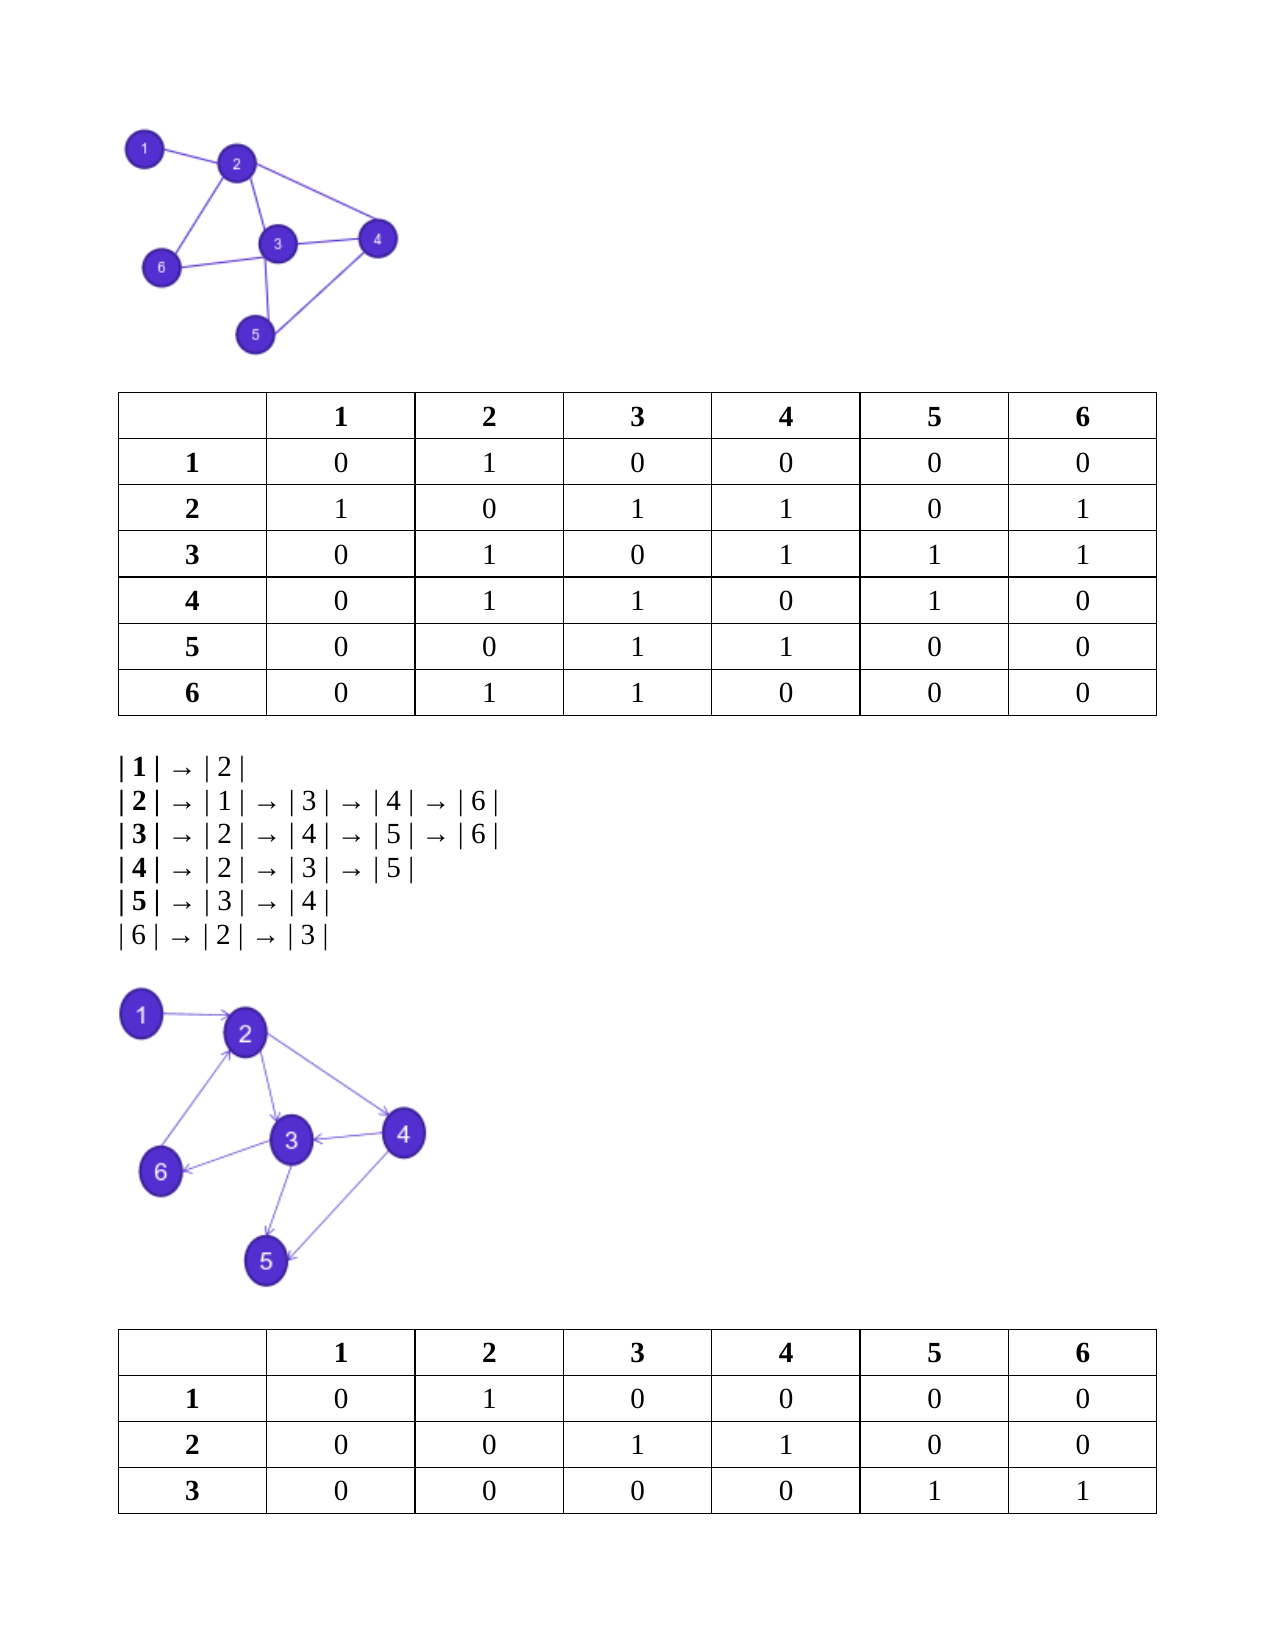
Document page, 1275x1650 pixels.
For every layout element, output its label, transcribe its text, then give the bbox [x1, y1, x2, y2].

table_cell 0 [1009, 439, 1156, 484]
table_cell 0 [416, 1468, 563, 1513]
table_cell 0 [564, 1376, 711, 1421]
table_cell 0 [267, 1468, 414, 1513]
table_cell 0 [1009, 1376, 1156, 1421]
table_cell 0 [712, 578, 859, 622]
table_header 3 [564, 393, 711, 438]
table_cell 0 [267, 1422, 414, 1467]
table_cell 0 [267, 531, 414, 576]
table_cell 1 [712, 1422, 859, 1467]
table_cell 1 [267, 485, 414, 530]
table_header 2 [416, 393, 563, 438]
table_header 5 [861, 1330, 1008, 1374]
table_cell 1 [416, 531, 563, 576]
table_cell 6 [119, 670, 266, 714]
table_cell 0 [712, 670, 859, 714]
table_header 4 [712, 393, 859, 438]
table_cell 1 [416, 670, 563, 714]
table_header 5 [861, 393, 1008, 438]
table_cell 0 [267, 439, 414, 484]
text | 4 | → | 2 | → | 3 | → | 5 | [118, 850, 1157, 883]
table_cell 0 [1009, 578, 1156, 622]
table_header 2 [416, 1330, 563, 1374]
table_cell 0 [416, 624, 563, 668]
table_cell 0 [416, 1422, 563, 1467]
table_cell 1 [1009, 1468, 1156, 1513]
picture [118, 118, 400, 359]
table_cell 2 [119, 1422, 266, 1467]
table_cell 0 [267, 578, 414, 622]
table_cell 0 [564, 531, 711, 576]
table_cell 1 [564, 624, 711, 668]
table_cell 0 [1009, 624, 1156, 668]
table_cell 0 [564, 439, 711, 484]
table_cell 0 [712, 1468, 859, 1513]
table_header 4 [712, 1330, 859, 1374]
table_cell 1 [416, 578, 563, 622]
table_cell 0 [712, 1376, 859, 1421]
table_cell 1 [564, 578, 711, 622]
table_cell 0 [861, 624, 1008, 668]
table_header ­ [119, 1330, 266, 1374]
table_cell 1 [712, 531, 859, 576]
table_cell 0 [416, 485, 563, 530]
table_cell 0 [712, 439, 859, 484]
table_cell 3 [119, 1468, 266, 1513]
table_header 1 [267, 1330, 414, 1374]
table_cell 1 [564, 670, 711, 714]
text | 6 | → | 2 | → | 3 | [118, 917, 1157, 950]
table_cell 1 [861, 531, 1008, 576]
table_header 3 [564, 1330, 711, 1374]
table_cell 2 [119, 485, 266, 530]
table_cell 0 [861, 1422, 1008, 1467]
table_cell 5 [119, 624, 266, 668]
table_cell 1 [564, 485, 711, 530]
text | 1 | → ­| 2 | [118, 749, 1157, 783]
table_header ­ [119, 393, 266, 438]
table_cell 0 [1009, 1422, 1156, 1467]
table_cell 3 [119, 531, 266, 576]
table_cell 0 [861, 670, 1008, 714]
text | 3 | → | 2 | → | 4 | → | 5 | → | 6 | [118, 816, 1157, 850]
table_cell 1 [712, 624, 859, 668]
table_cell 1 [416, 1376, 563, 1421]
table_cell 0 [861, 485, 1008, 530]
table_cell 1 [861, 578, 1008, 622]
table_cell 0 [1009, 670, 1156, 714]
table_header 6 [1009, 1330, 1156, 1374]
picture [118, 983, 431, 1295]
table_cell 1 [1009, 531, 1156, 576]
table_header 6 [1009, 393, 1156, 438]
table_cell 1 [1009, 485, 1156, 530]
table_cell 0 [267, 624, 414, 668]
table_cell 1 [416, 439, 563, 484]
table_cell 1 [861, 1468, 1008, 1513]
table_cell 1 [119, 1376, 266, 1421]
table_cell 0 [267, 670, 414, 714]
table_cell 0 [564, 1468, 711, 1513]
table_cell 1 [564, 1422, 711, 1467]
table_cell 0 [861, 439, 1008, 484]
table_cell 4 [119, 578, 266, 622]
text | 5 | → | 3 | → | 4 | [118, 883, 1157, 917]
text | 2 | → | 1 | → | 3 | → | 4 | → | 6 | [118, 783, 1157, 816]
table_cell 0 [861, 1376, 1008, 1421]
table_cell 1 [712, 485, 859, 530]
table_cell 1 [119, 439, 266, 484]
table_cell 0 [267, 1376, 414, 1421]
table_header 1 [267, 393, 414, 438]
